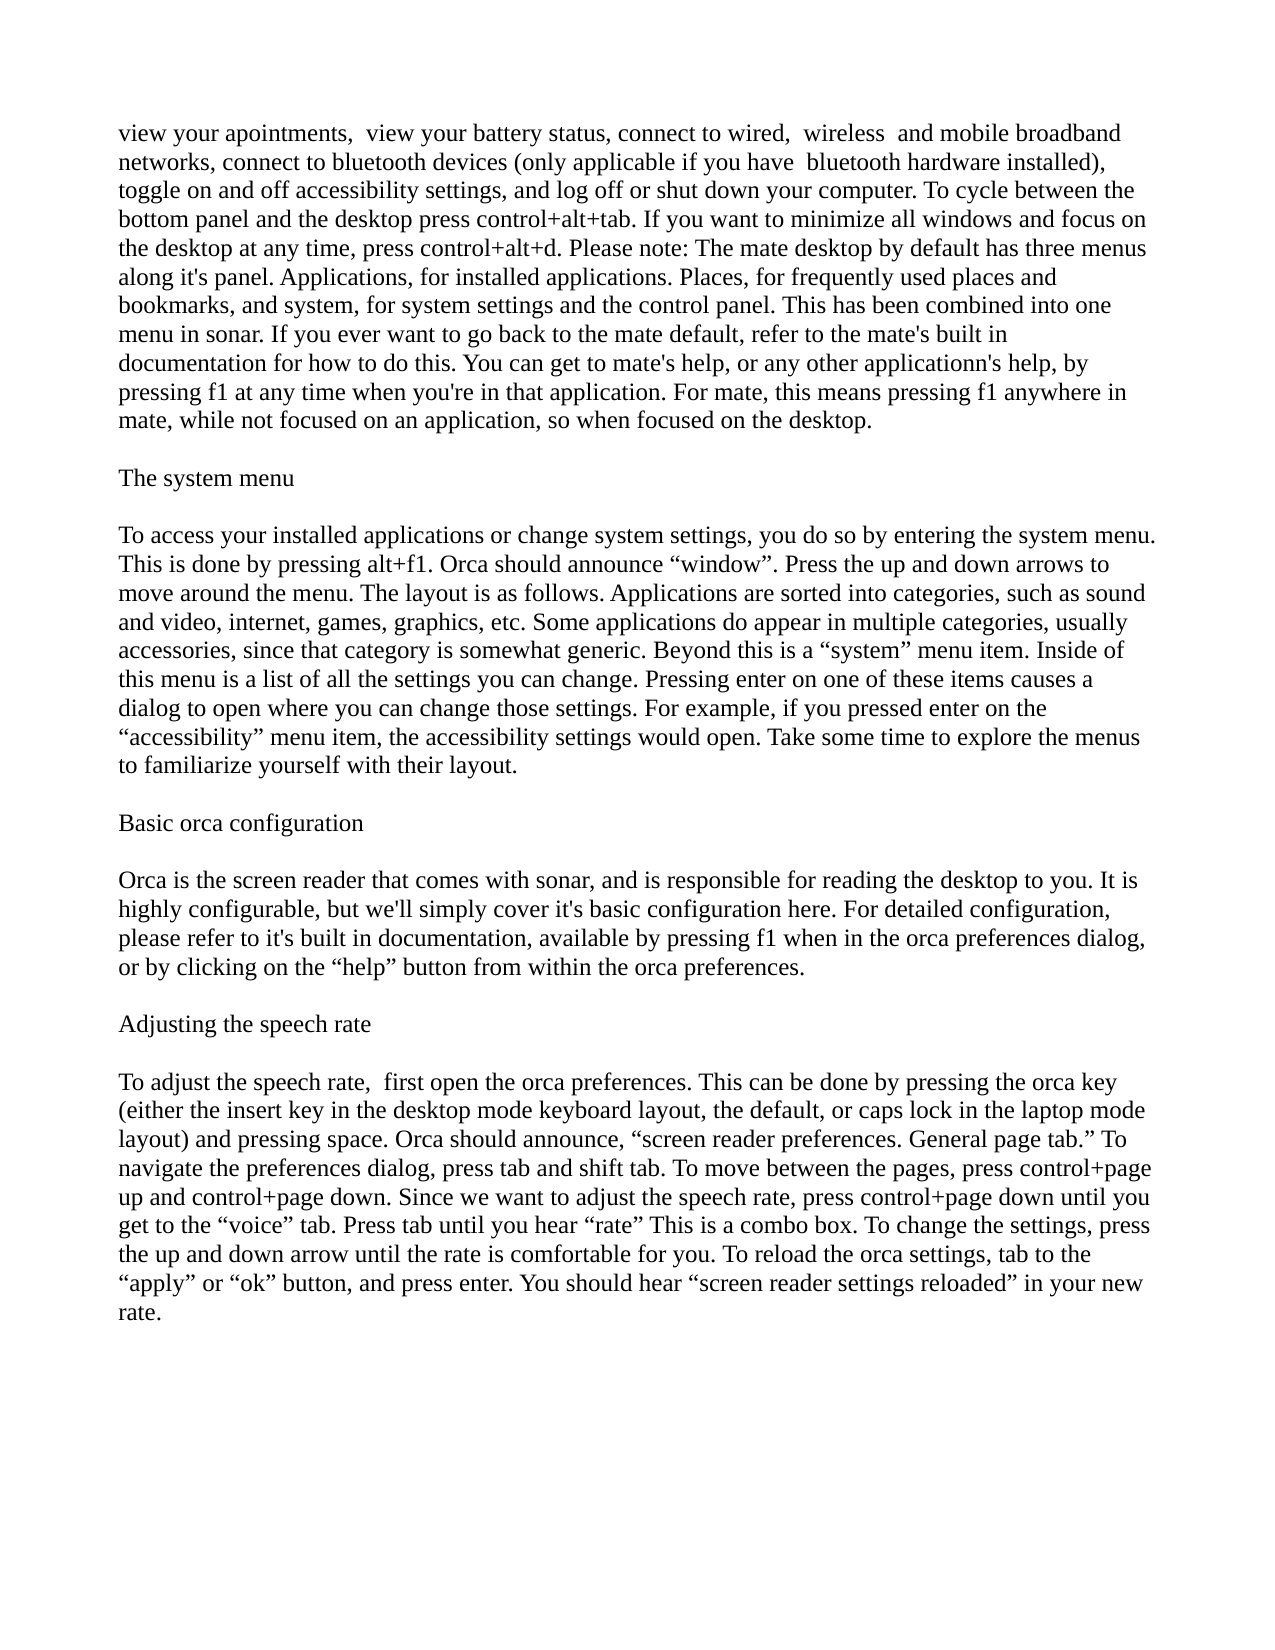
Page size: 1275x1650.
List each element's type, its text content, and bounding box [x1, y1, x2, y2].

text To access your installed applications or change system settings, you do so by entering the system menu. This is done by pressing alt+f1. Orca should announce “window”. Press the up and down arrows to move around the menu. The layout is as follows. Applications are sorted into categories, such as sound and video, internet, games, graphics, etc. Some applications do appear in multiple categories, usually accessories, since that category is somewhat generic. Beyond this is a “system” menu item. Inside of this menu is a list of all the settings you can change. Pressing enter on one of these items causes a dialog to open where you can change those settings. For example, if you pressed enter on the “accessibility” menu item, the accessibility settings would open. Take some time to explore the menus to familiarize yourself with their layout. [118, 521, 1157, 779]
text To adjust the speech rate, first open the orca preferences. This can be done by pressing the orca key (either the insert key in the desktop mode keyboard layout, the default, or caps lock in the laptop mode layout) and pressing space. Orca should announce, “screen reader preferences. General page tab.” To navigate the preferences dialog, press tab and shift tab. To move between the pages, press control+page up and control+page down. Since we want to adjust the speech rate, press control+page down until you get to the “voice” tab. Press tab until you hear “rate” This is a combo box. To change the settings, press the up and down arrow until the rate is comfortable for you. To reload the orca settings, tab to the “apply” or “ok” button, and press enter. You should hear “screen reader settings reloaded” in your new rate. [118, 1067, 1157, 1326]
text Basic orca configuration [118, 808, 1157, 837]
text The system menu [118, 463, 1157, 492]
text Adjusting the speech rate [118, 1009, 1157, 1038]
text Orca is the screen reader that comes with sonar, and is responsible for reading the desktop to you. It is highly configurable, but we'll simply cover it's basic configuration here. For detailed configuration, please refer to it's built in documentation, available by pressing f1 when in the orca preferences dialog, or by clicking on the “help” button from within the orca preferences. [118, 866, 1157, 981]
text view your apointments, view your battery status, connect to wired, wireless and mobile broadband networks, connect to bluetooth devices (only applicable if you have bluetooth hardware installed), toggle on and off accessibility settings, and log off or shut down your computer. To cycle between the bottom panel and the desktop press control+alt+tab. If you want to minimize all windows and focus on the desktop at any time, press control+alt+d. Please note: The mate desktop by default has three menus along it's panel. Applications, for installed applications. Places, for frequently used places and bookmarks, and system, for system settings and the control panel. This has been combined into one menu in sonar. If you ever want to go back to the mate default, refer to the mate's built in documentation for how to do this. You can get to mate's help, or any other applicationn's help, by pressing f1 at any time when you're in that application. For mate, this means pressing f1 anywhere in mate, while not focused on an application, so when focused on the desktop. [118, 118, 1157, 434]
